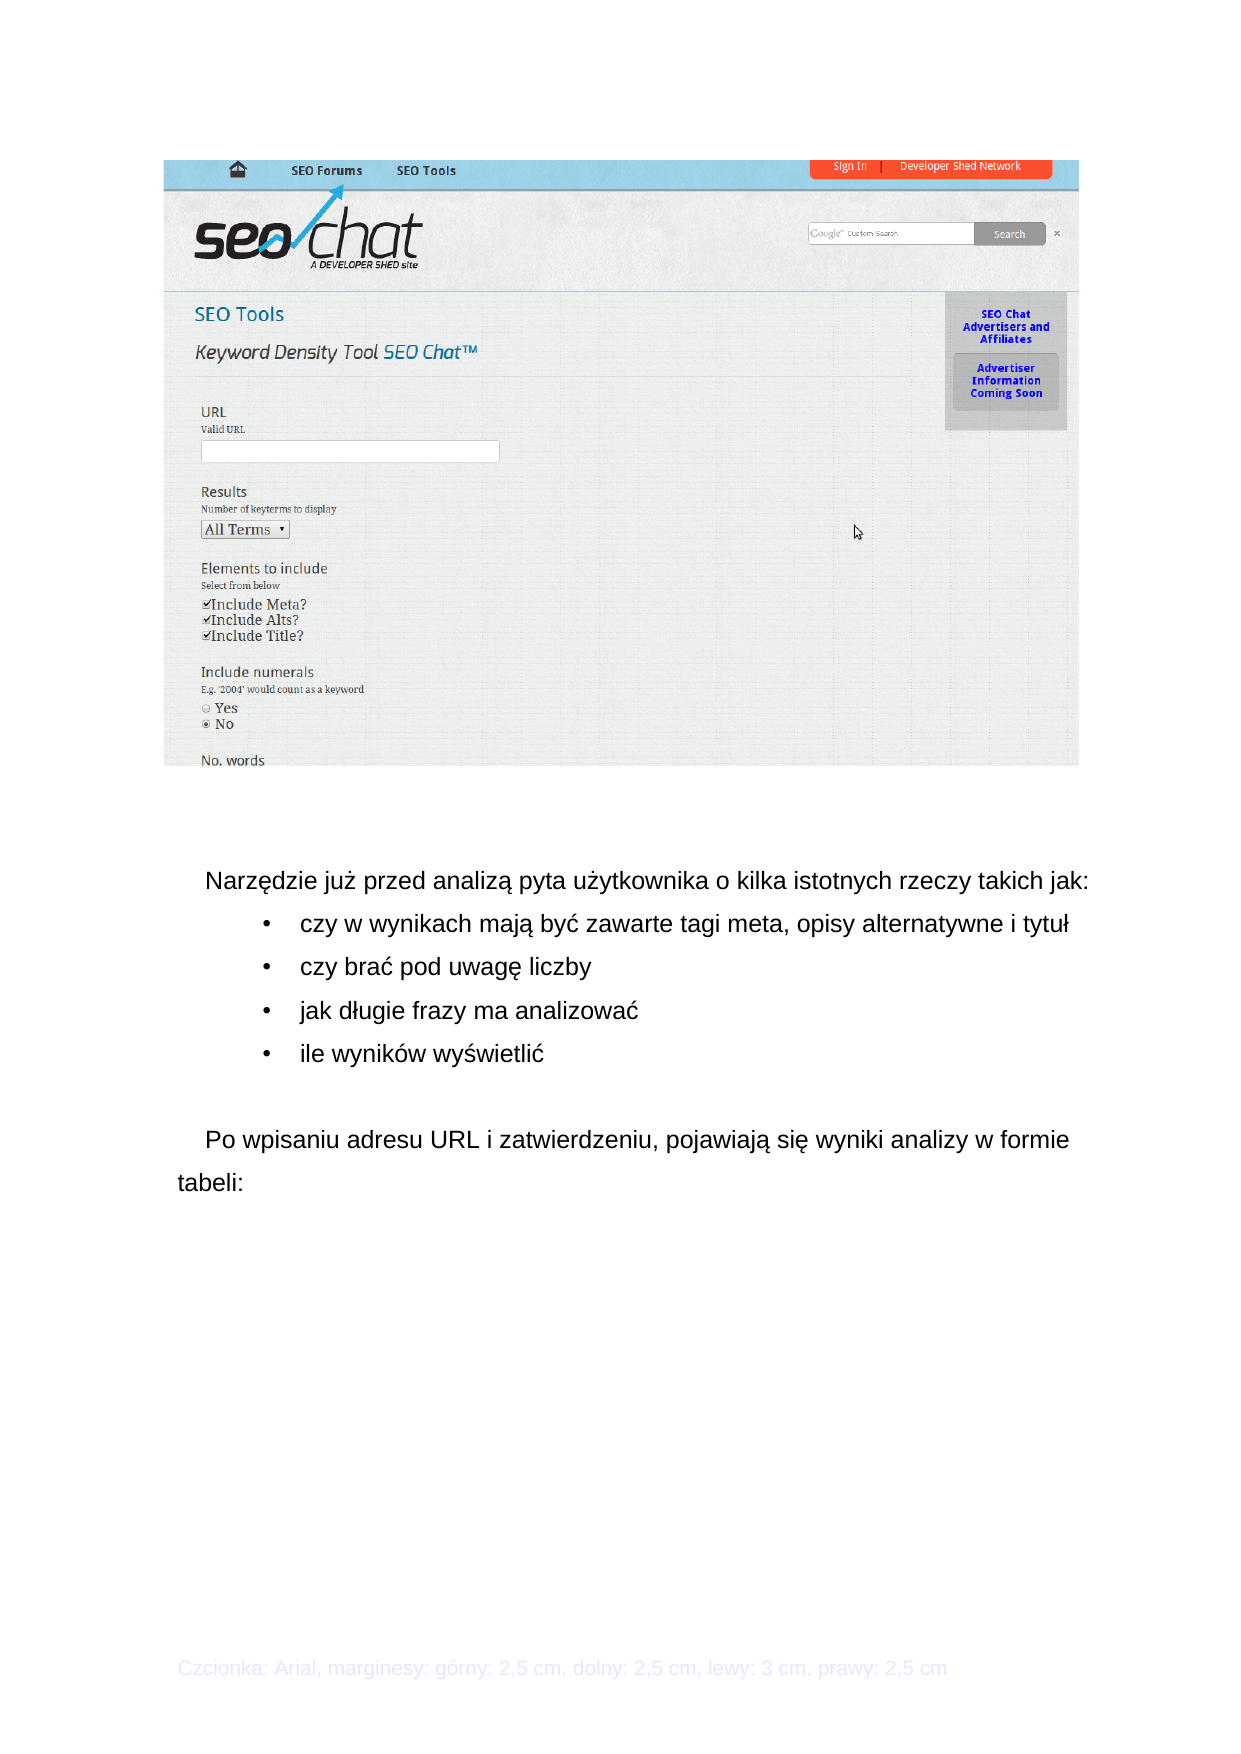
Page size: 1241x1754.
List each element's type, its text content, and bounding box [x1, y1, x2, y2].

list ile wyników wyświetlić [262, 1039, 1092, 1068]
text Po wpisaniu adresu URL i zatwierdzeniu, pojawiają się wyniki analizy w formie tabeli: [177, 1125, 1092, 1197]
list czy w wynikach mają być zawarte tagi meta, opisy alternatywne i tytuł [262, 909, 1092, 938]
text Narzędzie już przed analizą pyta użytkownika o kilka istotnych rzeczy takich jak: [177, 866, 1092, 895]
list jak długie frazy ma analizować [262, 996, 1092, 1024]
picture [163, 160, 1079, 766]
list czy brać pod uwagę liczby [262, 952, 1092, 981]
